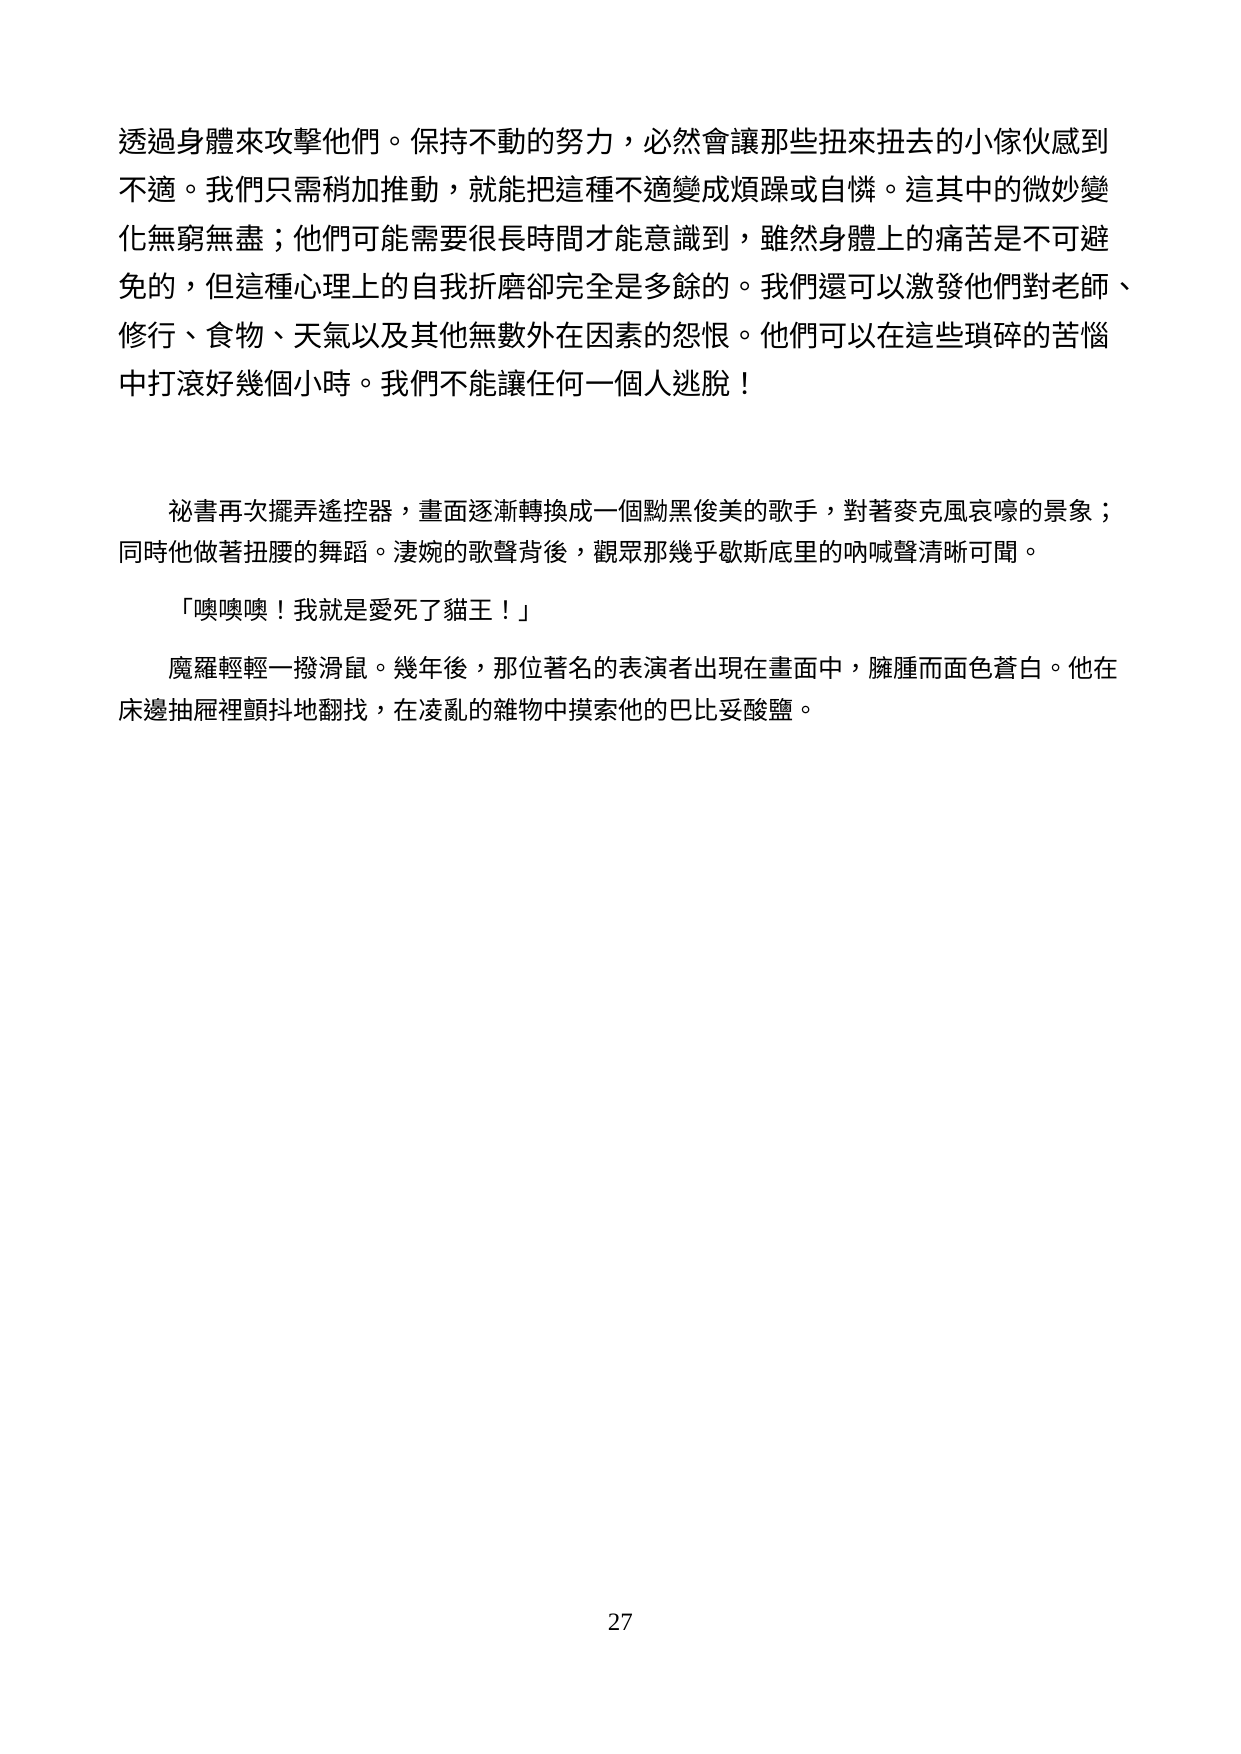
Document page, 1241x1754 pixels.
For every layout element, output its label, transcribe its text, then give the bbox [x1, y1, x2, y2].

text 「噢噢噢！我就是愛死了貓王！」 [118, 591, 1122, 627]
text 魔羅輕輕一撥滑鼠。幾年後，那位著名的表演者出現在畫面中，臃腫而面色蒼白。他在床邊抽屜裡顫抖地翻找，在凌亂的雜物中摸索他的巴比妥酸鹽。 [118, 649, 1122, 727]
text 祕書再次擺弄遙控器，畫面逐漸轉換成一個黝黑俊美的歌手，對著麥克風哀嚎的景象；同時他做著扭腰的舞蹈。淒婉的歌聲背後，觀眾那幾乎歇斯底里的吶喊聲清晰可聞。 [118, 491, 1122, 569]
text 如果他們中的任何一個開始進行心靈修養，比如通過冥想；那就是我們加倍努力的時候了，因為這樣的人可能會脫離我們的掌控。我在給其他部隊的筆記中提到過這個問題；但在你們的專業領域中，你們有許多機會攻擊冥想者。透過身體來攻擊他們。保持不動的努力，必然會讓那些扭來扭去的小傢伙感到不適。我們只需稍加推動，就能把這種不適變成煩躁或自憐。這其中的微妙變化無窮無盡；他們可能需要很長時間才能意識到，雖然身體上的痛苦是不可避免的，但這種心理上的自我折磨卻完全是多餘的。我們還可以激發他們對老師、修行、食物、天氣以及其他無數外在因素的怨恨。他們可以在這些瑣碎的苦惱中打滾好幾個小時。我們不能讓任何一個人逃脫！ [118, 118, 1122, 403]
